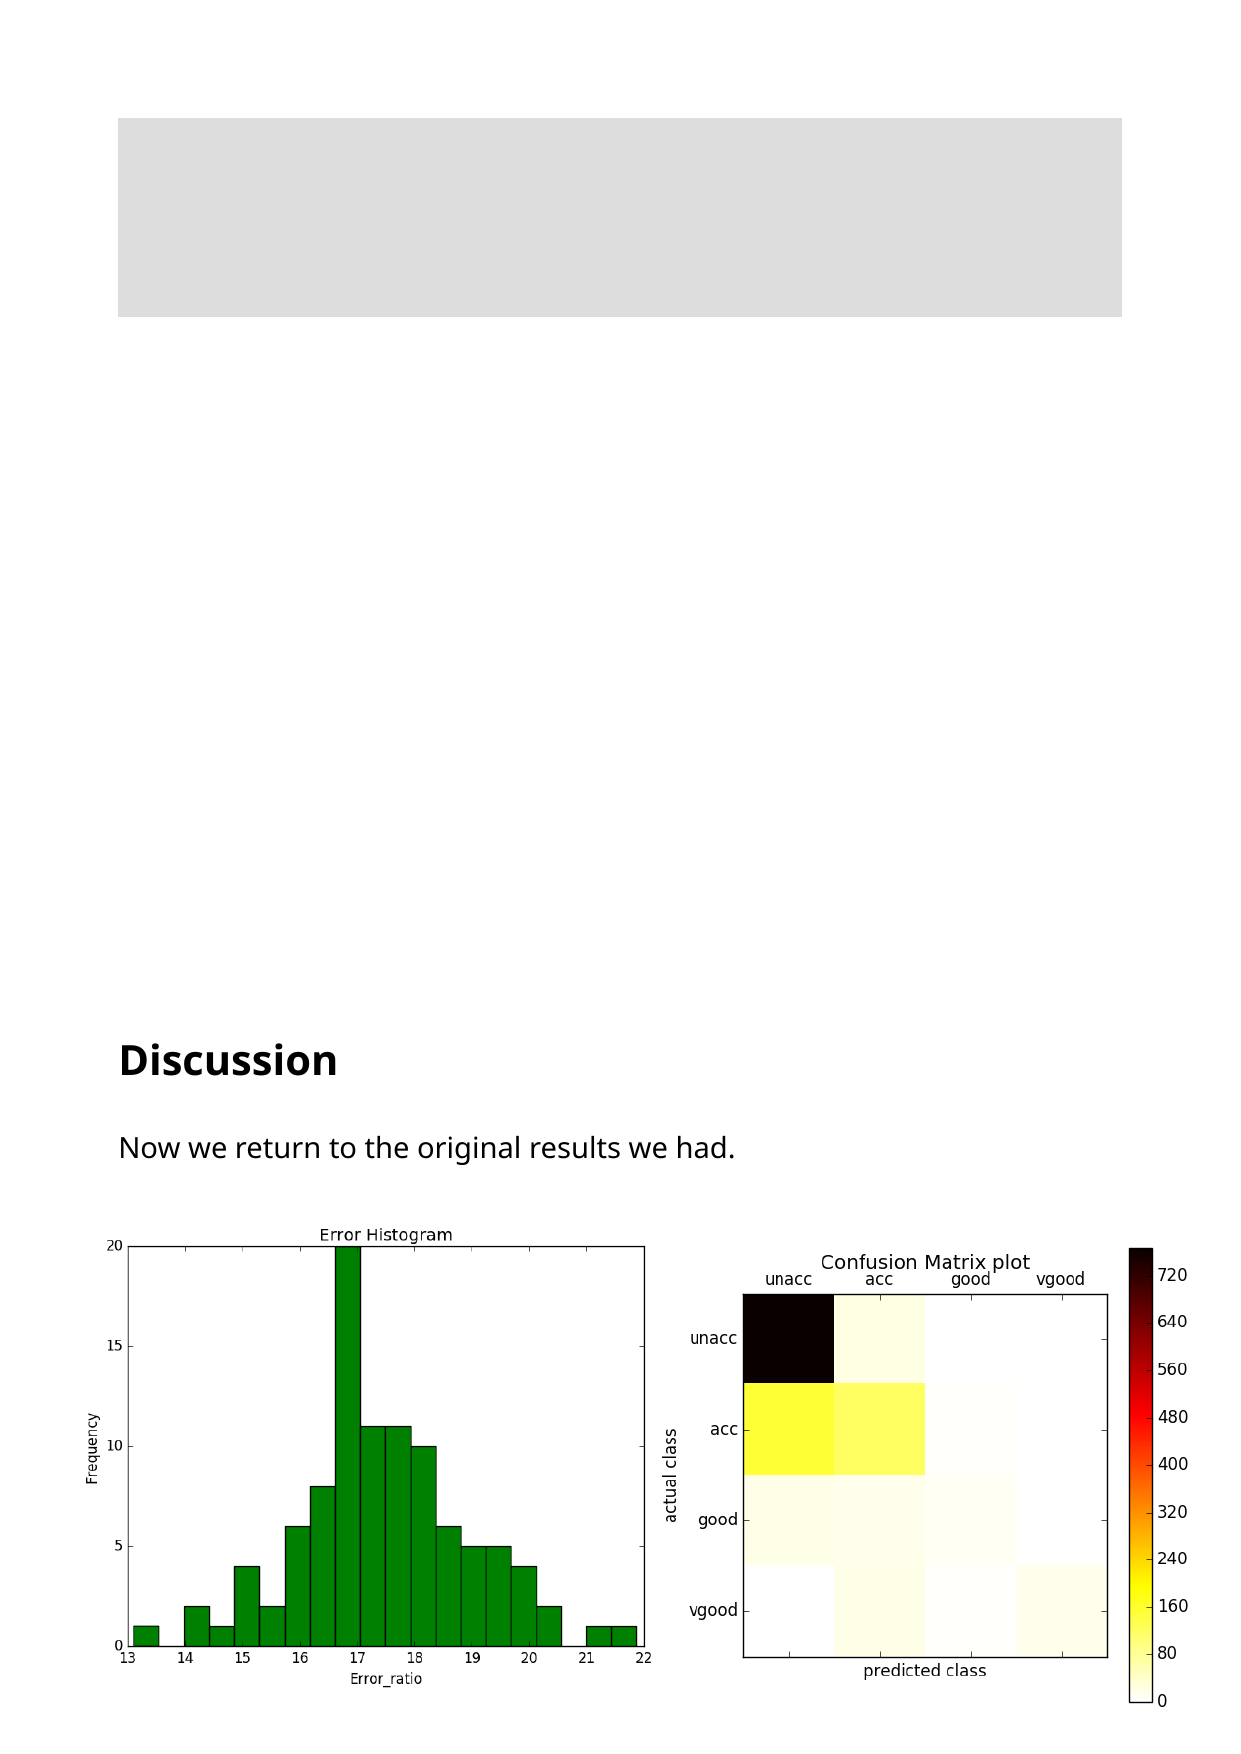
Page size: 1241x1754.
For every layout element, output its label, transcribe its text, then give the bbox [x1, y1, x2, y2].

picture [44, 1169, 1241, 1754]
text Discussion [118, 1031, 1122, 1088]
text Now we return to the original results we had. [118, 1127, 1122, 1167]
